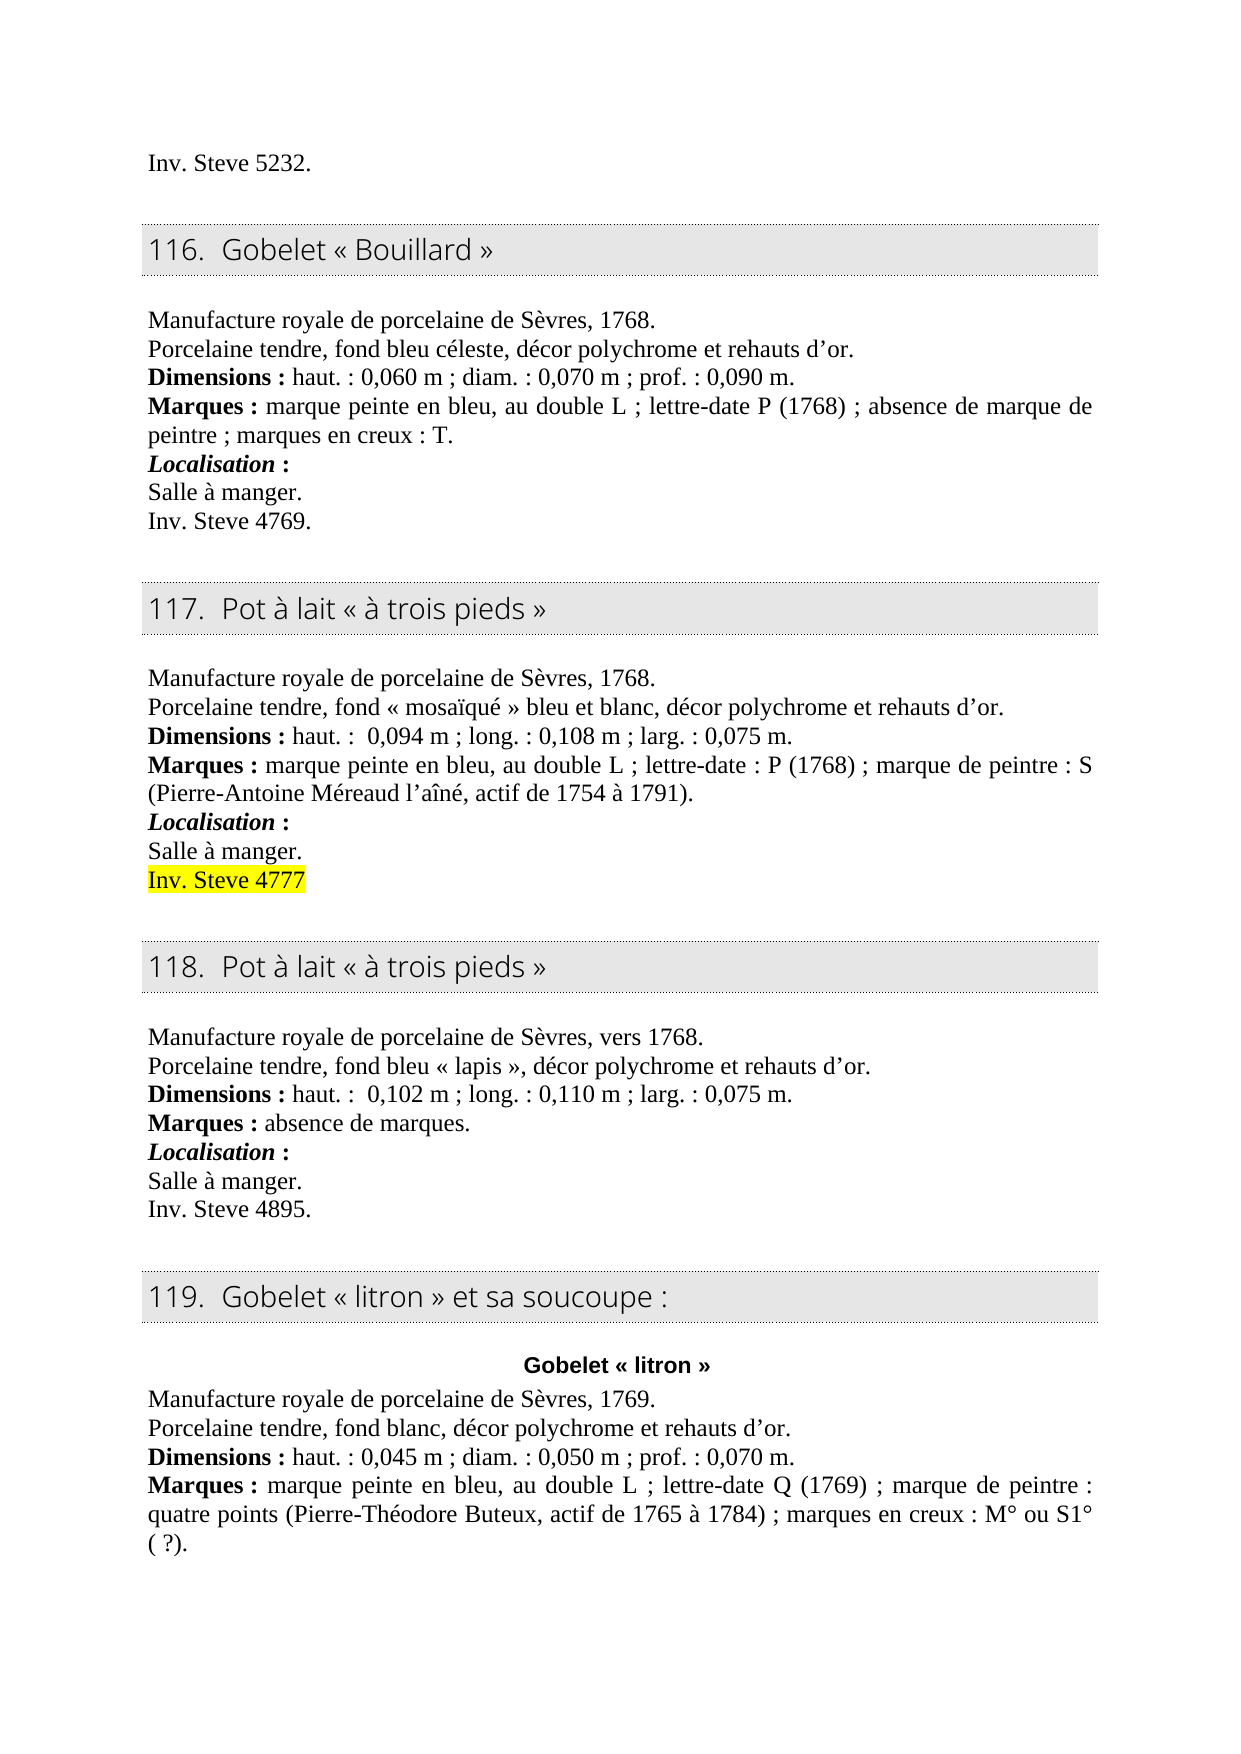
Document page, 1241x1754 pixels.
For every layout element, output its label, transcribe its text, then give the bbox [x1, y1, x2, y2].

text Salle à manger. [148, 836, 1093, 865]
text Localisation : [148, 807, 1093, 836]
text Dimensions : haut. : 0,060 m ; diam. : 0,070 m ; prof. : 0,090 m. [148, 362, 1093, 391]
text Dimensions : haut. : 0,045 m ; diam. : 0,050 m ; prof. : 0,070 m. [148, 1442, 1093, 1470]
text Localisation : [148, 1137, 1093, 1166]
text Localisation : [148, 449, 1093, 477]
text Inv. Steve 4769. [148, 506, 1093, 535]
text Manufacture royale de porcelaine de Sèvres, 1768. [148, 305, 1093, 334]
text Manufacture royale de porcelaine de Sèvres, 1768. [148, 663, 1093, 692]
text Porcelaine tendre, fond « mosaïqué » bleu et blanc, décor polychrome et rehauts d’or. [148, 692, 1093, 721]
text Dimensions : haut. : 0,094 m ; long. : 0,108 m ; larg. : 0,075 m. [148, 721, 1093, 750]
subtitle Gobelet « Bouillard » [142, 224, 1098, 275]
text Marques : marque peinte en bleu, au double L ; lettre-date P (1768) ; absence de marque de peintre ; marques en creux : T. [148, 391, 1093, 449]
text Marques : marque peinte en bleu, au double L ; lettre-date : P (1768) ; marque de peintre : S (Pierre-Antoine Méreaud l’aîné, actif de 1754 à 1791). [148, 750, 1093, 807]
text Inv. Steve 4777 [148, 865, 1093, 893]
text Inv. Steve 5232. [148, 148, 1093, 176]
subtitle Pot à lait « à trois pieds » [142, 941, 1098, 992]
text Porcelaine tendre, fond bleu céleste, décor polychrome et rehauts d’or. [148, 334, 1093, 362]
subtitle Gobelet « litron » [148, 1352, 1093, 1378]
text Dimensions : haut. : 0,102 m ; long. : 0,110 m ; larg. : 0,075 m. [148, 1079, 1093, 1108]
text Porcelaine tendre, fond bleu « lapis », décor polychrome et rehauts d’or. [148, 1051, 1093, 1079]
text Manufacture royale de porcelaine de Sèvres, vers 1768. [148, 1022, 1093, 1051]
text Salle à manger. [148, 1166, 1093, 1194]
text Marques : marque peinte en bleu, au double L ; lettre-date Q (1769) ; marque de peintre : quatre points (Pierre-Théodore Buteux, actif de 1765 à 1784) ; marques en creux : M° ou S1° ( ?). [148, 1470, 1093, 1557]
text Inv. Steve 4895. [148, 1194, 1093, 1223]
subtitle Pot à lait « à trois pieds » [142, 582, 1098, 634]
text Manufacture royale de porcelaine de Sèvres, 1769. [148, 1384, 1093, 1413]
text Salle à manger. [148, 477, 1093, 506]
text Marques : absence de marques. [148, 1108, 1093, 1137]
subtitle Gobelet « litron » et sa soucoupe : [142, 1271, 1098, 1322]
text Porcelaine tendre, fond blanc, décor polychrome et rehauts d’or. [148, 1413, 1093, 1442]
